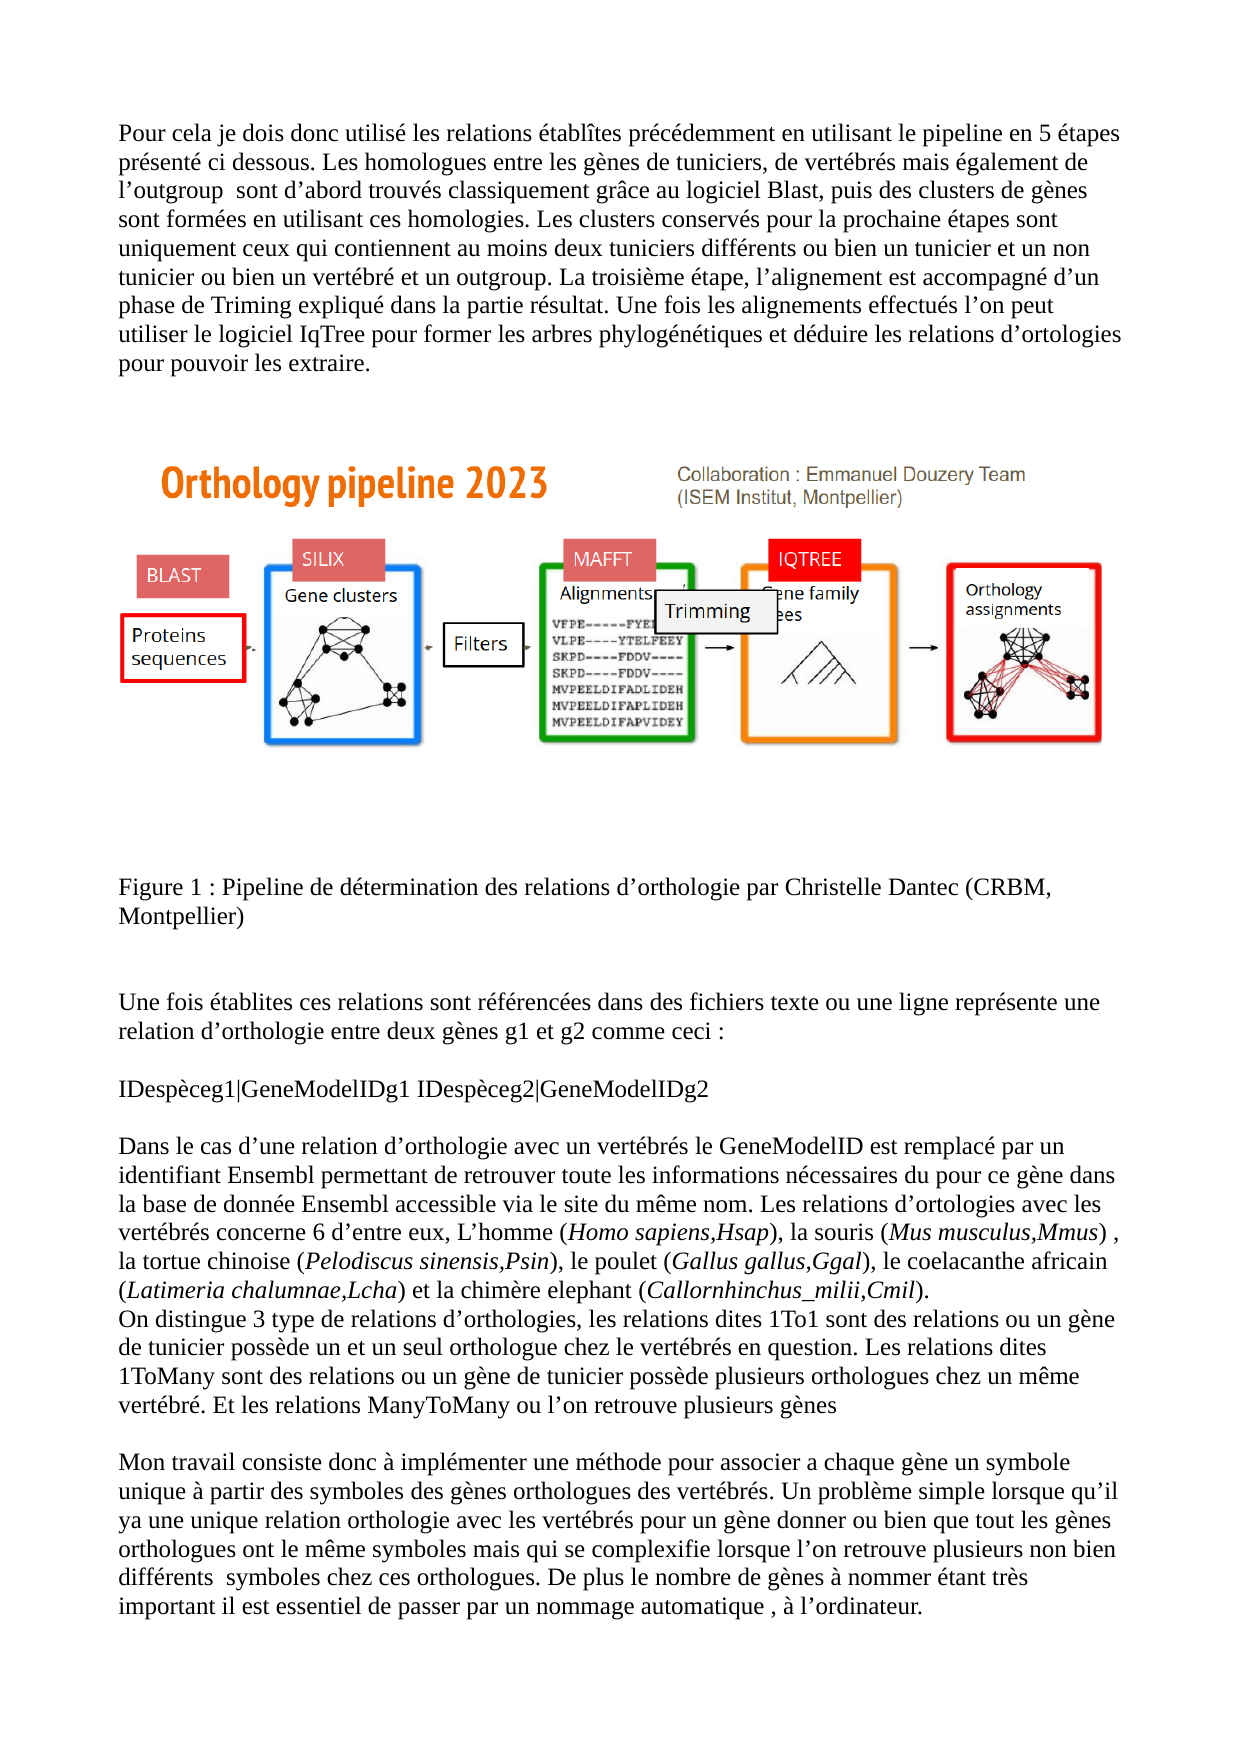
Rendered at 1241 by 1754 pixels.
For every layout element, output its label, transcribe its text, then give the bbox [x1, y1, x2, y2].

text Figure 1 : Pipeline de détermination des relations d’orthologie par Christelle Dantec (CRBM, Montpellier) [118, 872, 1122, 930]
text IDespèceg1|GeneModelIDg1 IDespèceg2|GeneModelIDg2 [118, 1074, 1122, 1102]
text Dans le cas d’une relation d’orthologie avec un vertébrés le GeneModelID est remplacé par un identifiant Ensembl permettant de retrouver toute les informations nécessaires du pour ce gène dans la base de donnée Ensembl accessible via le site du même nom. Les relations d’ortologies avec les vertébrés concerne 6 d’entre eux, L’homme (Homo sapiens,Hsap), la souris (Mus musculus,Mmus) , la tortue chinoise (Pelodiscus sinensis,Psin), le poulet (Gallus gallus,Ggal), le coelacanthe africain (Latimeria chalumnae,Lcha) et la chimère elephant (Callornhinchus_milii,Cmil). [118, 1131, 1122, 1304]
text Une fois établites ces relations sont référencées dans des fichiers texte ou une ligne représente une relation d’orthologie entre deux gènes g1 et g2 comme ceci : [118, 987, 1122, 1045]
text Mon travail consiste donc à implémenter une méthode pour associer a chaque gène un symbole unique à partir des symboles des gènes orthologues des vertébrés. Un problème simple lorsque qu’il ya une unique relation orthologie avec les vertébrés pour un gène donner ou bien que tout les gènes orthologues ont le même symboles mais qui se complexifie lorsque l’on retrouve plusieurs non bien différents symboles chez ces orthologues. De plus le nombre de gènes à nommer étant très important il est essentiel de passer par un nommage automatique , à l’ordinateur. [118, 1447, 1122, 1620]
text On distingue 3 type de relations d’orthologies, les relations dites 1To1 sont des relations ou un gène de tunicier possède un et un seul orthologue chez le vertébrés en question. Les relations dites 1ToMany sont des relations ou un gène de tunicier possède plusieurs orthologues chez un même vertébré. Et les relations ManyToMany ou l’on retrouve plusieurs gènes [118, 1304, 1122, 1419]
picture [118, 434, 1102, 844]
text Pour cela je dois donc utilisé les relations établîtes précédemment en utilisant le pipeline en 5 étapes présenté ci dessous. Les homologues entre les gènes de tuniciers, de vertébrés mais également de l’outgroup sont d’abord trouvés classiquement grâce au logiciel Blast, puis des clusters de gènes sont formées en utilisant ces homologies. Les clusters conservés pour la prochaine étapes sont uniquement ceux qui contiennent au moins deux tuniciers différents ou bien un tunicier et un non tunicier ou bien un vertébré et un outgroup. La troisième étape, l’alignement est accompagné d’un phase de Triming expliqué dans la partie résultat. Une fois les alignements effectués l’on peut utiliser le logiciel IqTree pour former les arbres phylogénétiques et déduire les relations d’ortologies pour pouvoir les extraire. [118, 118, 1122, 377]
